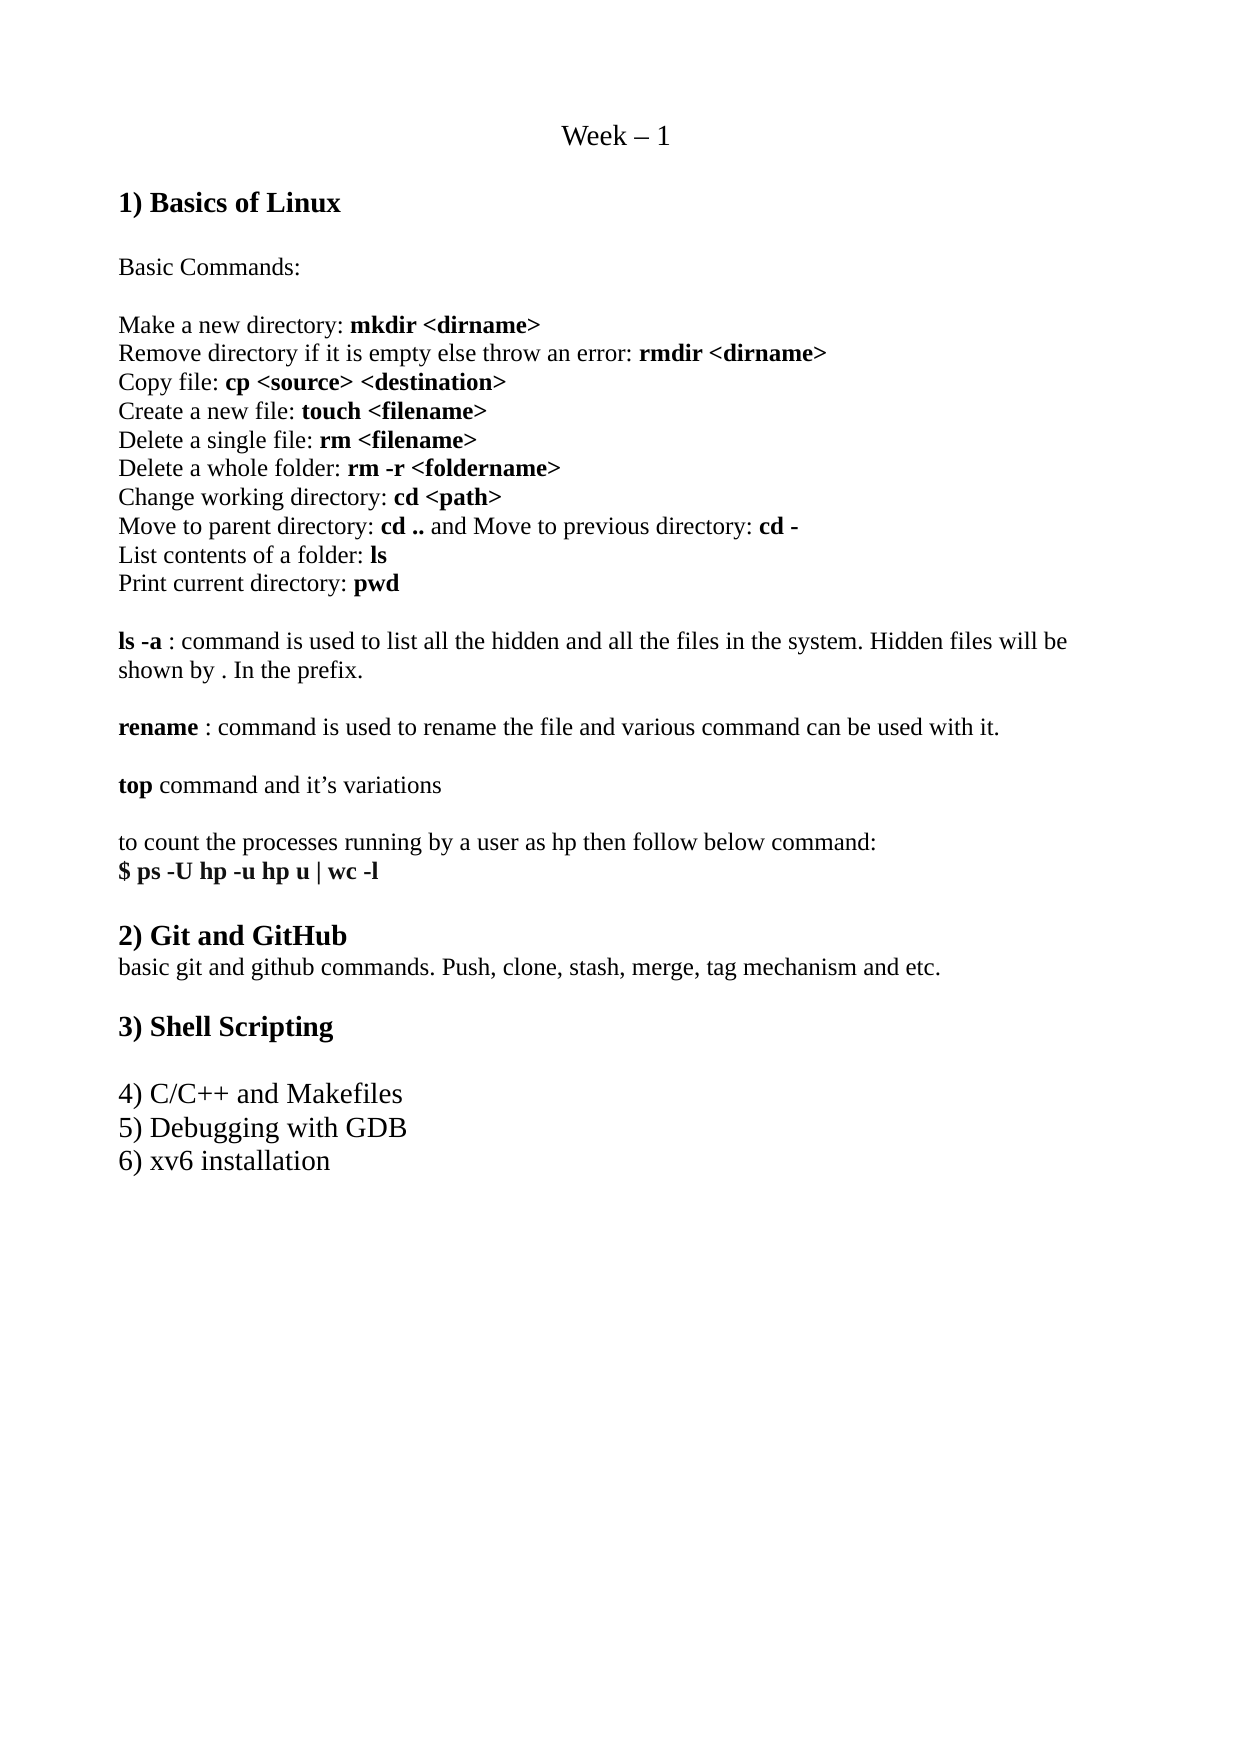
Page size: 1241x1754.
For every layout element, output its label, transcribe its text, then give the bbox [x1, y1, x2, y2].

text top command and it’s variations [118, 770, 1122, 798]
text Create a new file: touch <filename> [118, 396, 1122, 425]
text basic git and github commands. Push, clone, stash, merge, tag mechanism and etc. [118, 952, 1122, 981]
text Week – 1 [118, 118, 1122, 152]
text Move to parent directory: cd .. and Move to previous directory: cd - [118, 511, 1122, 540]
text Remove directory if it is empty else throw an error: rmdir <dirname> [118, 338, 1122, 367]
text Print current directory: pwd [118, 568, 1122, 597]
text 1) Basics of Linux [118, 185, 1122, 219]
text Delete a single file: rm <filename> [118, 425, 1122, 453]
text List contents of a folder: ls [118, 540, 1122, 568]
text ls -a : command is used to list all the hidden and all the files in the system. Hidden files will be shown by . In the prefix. [118, 626, 1122, 683]
text to count the processes running by a user as hp then follow below command: [118, 827, 1122, 856]
text $ ps -U hp -u hp u | wc -l [118, 856, 1122, 885]
text rename : command is used to rename the file and various command can be used with it. [118, 712, 1122, 741]
text Copy file: cp <source> <destination> [118, 367, 1122, 396]
text 6) xv6 installation [118, 1143, 1122, 1177]
text Change working directory: cd <path> [118, 482, 1122, 511]
text 2) Git and GitHub [118, 918, 1122, 952]
text Basic Commands: [118, 252, 1122, 281]
text 5) Debugging with GDB [118, 1110, 1122, 1143]
text 3) Shell Scripting [118, 1009, 1122, 1043]
text Make a new directory: mkdir <dirname> [118, 310, 1122, 338]
text 4) C/C++ and Makefiles [118, 1076, 1122, 1110]
text Delete a whole folder: rm -r <foldername> [118, 453, 1122, 482]
